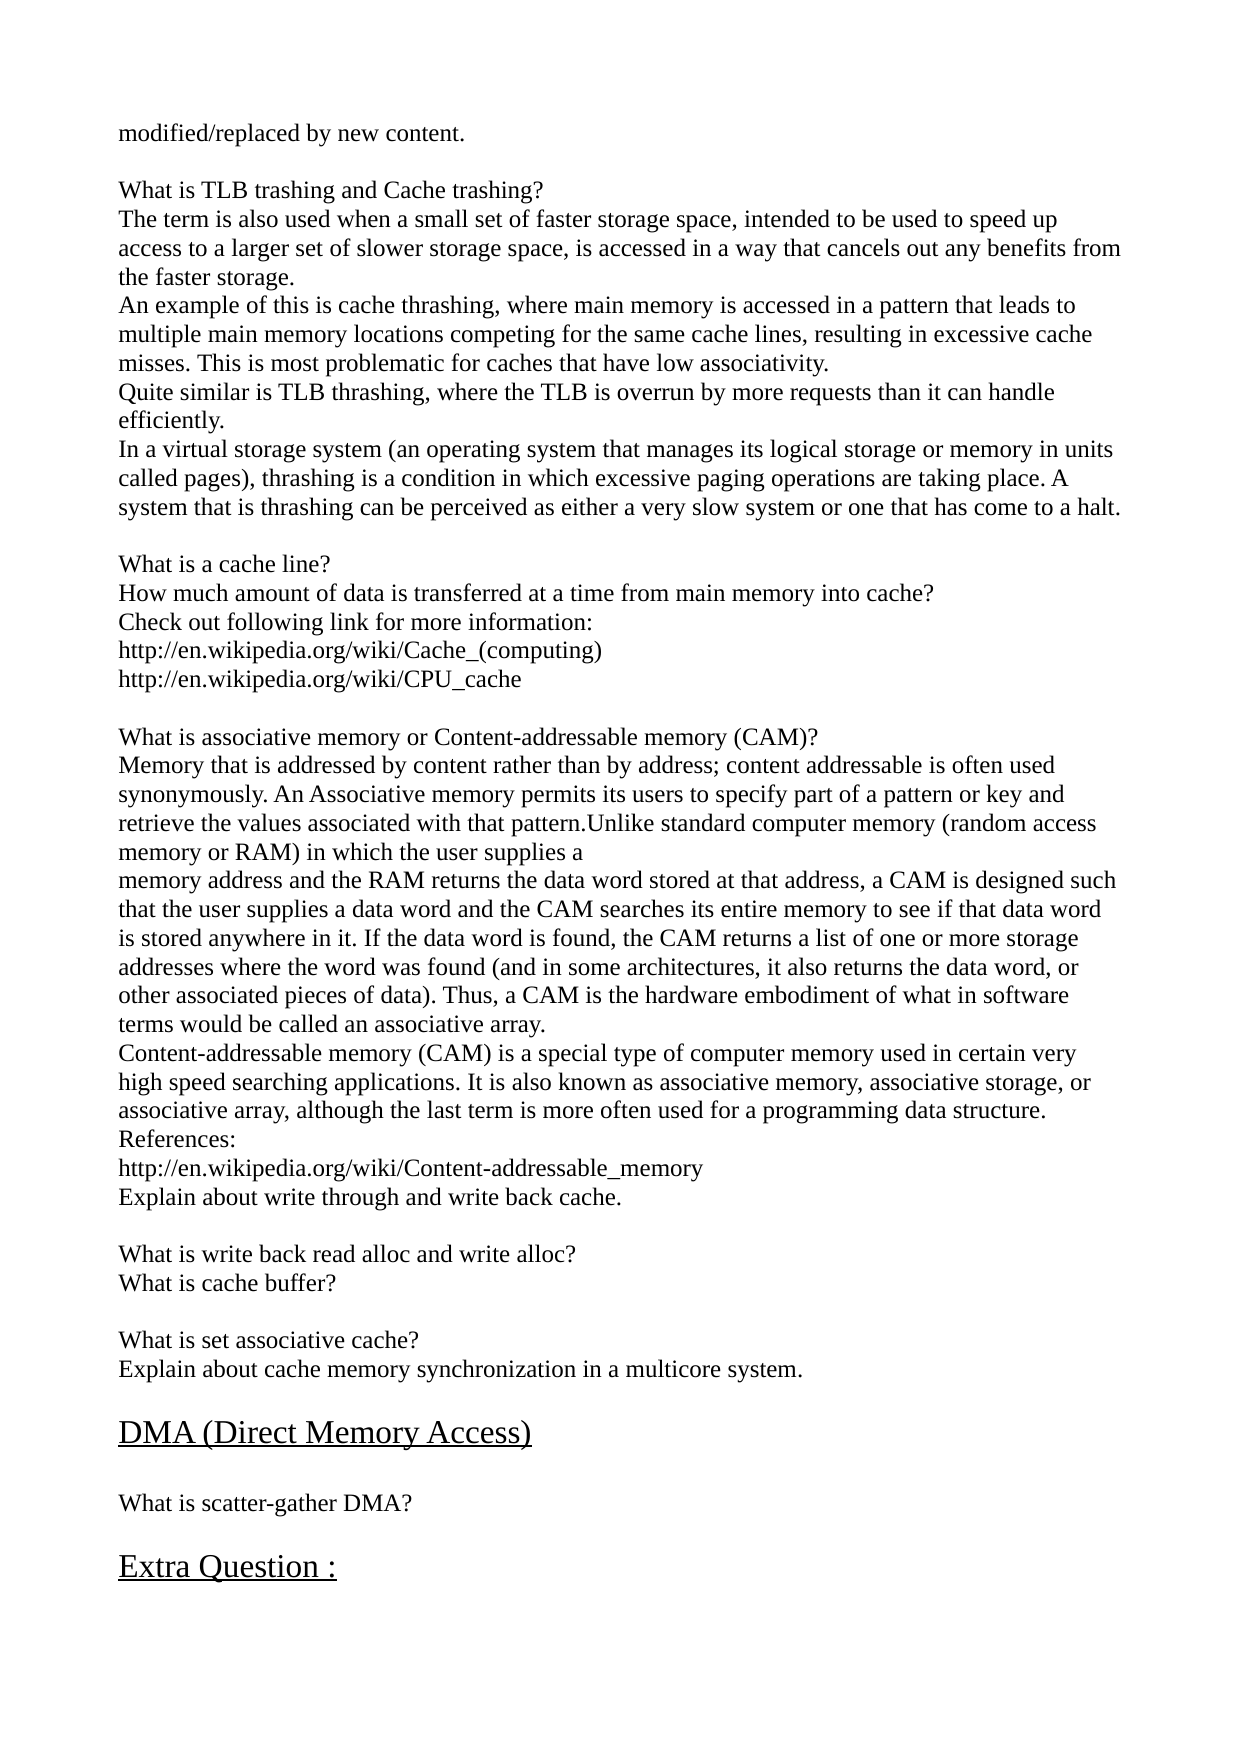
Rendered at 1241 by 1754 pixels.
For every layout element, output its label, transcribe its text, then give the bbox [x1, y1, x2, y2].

text http://en.wikipedia.org/wiki/Cache_(computing) [118, 636, 1122, 664]
text In a virtual storage system (an operating system that manages its logical storage or memory in units [118, 434, 1122, 463]
text addresses where the word was found (and in some architectures, it also returns the data word, or [118, 952, 1122, 981]
text retrieve the values associated with that pattern.Unlike standard computer memory (random access memory or RAM) in which the user supplies a [118, 808, 1122, 866]
text The term is also used when a small set of faster storage space, intended to be used to speed up [118, 204, 1122, 233]
text efficiently. [118, 406, 1122, 434]
text An example of this is cache thrashing, where main memory is accessed in a pattern that leads to [118, 291, 1122, 319]
text How much amount of data is transferred at a time from main memory into cache? [118, 578, 1122, 607]
text other associated pieces of data). Thus, a CAM is the hardware embodiment of what in software [118, 981, 1122, 1009]
text What is associative memory or Content-addressable memory (CAM)? [118, 722, 1122, 751]
text system that is thrashing can be perceived as either a very slow system or one that has come to a halt. [118, 492, 1122, 521]
text misses. This is most problematic for caches that have low associativity. [118, 348, 1122, 377]
text the faster storage. [118, 262, 1122, 291]
text Explain about write through and write back cache. [118, 1182, 1122, 1211]
text modified/replaced by new content. [118, 118, 1122, 147]
text What is scatter-gather DMA? [118, 1488, 1122, 1517]
text What is a cache line? [118, 549, 1122, 578]
text high speed searching applications. It is also known as associative memory, associative storage, or [118, 1067, 1122, 1096]
text http://en.wikipedia.org/wiki/Content-addressable_memory [118, 1153, 1122, 1182]
text What is TLB trashing and Cache trashing? [118, 176, 1122, 204]
text Quite similar is TLB thrashing, where the TLB is overrun by more requests than it can handle [118, 377, 1122, 406]
text terms would be called an associative array. [118, 1009, 1122, 1038]
text What is set associative cache? [118, 1326, 1122, 1354]
text multiple main memory locations competing for the same cache lines, resulting in excessive cache [118, 319, 1122, 348]
text synonymously. An Associative memory permits its users to specify part of a pattern or key and [118, 779, 1122, 808]
text Explain about cache memory synchronization in a multicore system. [118, 1354, 1122, 1383]
text Check out following link for more information: [118, 607, 1122, 636]
text http://en.wikipedia.org/wiki/CPU_cache [118, 664, 1122, 693]
text that the user supplies a data word and the CAM searches its entire memory to see if that data word [118, 894, 1122, 923]
text What is write back read alloc and write alloc? [118, 1239, 1122, 1268]
text DMA (Direct Memory Access) [118, 1412, 1122, 1450]
text called pages), thrashing is a condition in which excessive paging operations are taking place. A [118, 463, 1122, 492]
text is stored anywhere in it. If the data word is found, the CAM returns a list of one or more storage [118, 923, 1122, 952]
text References: [118, 1124, 1122, 1153]
text associative array, although the last term is more often used for a programming data structure. [118, 1096, 1122, 1124]
text Memory that is addressed by content rather than by address; content addressable is often used [118, 751, 1122, 779]
text Extra Question : [118, 1546, 1122, 1584]
text Content-addressable memory (CAM) is a special type of computer memory used in certain very [118, 1038, 1122, 1067]
text memory address and the RAM returns the data word stored at that address, a CAM is designed such [118, 866, 1122, 894]
text What is cache buffer? [118, 1268, 1122, 1297]
text access to a larger set of slower storage space, is accessed in a way that cancels out any benefits from [118, 233, 1122, 262]
